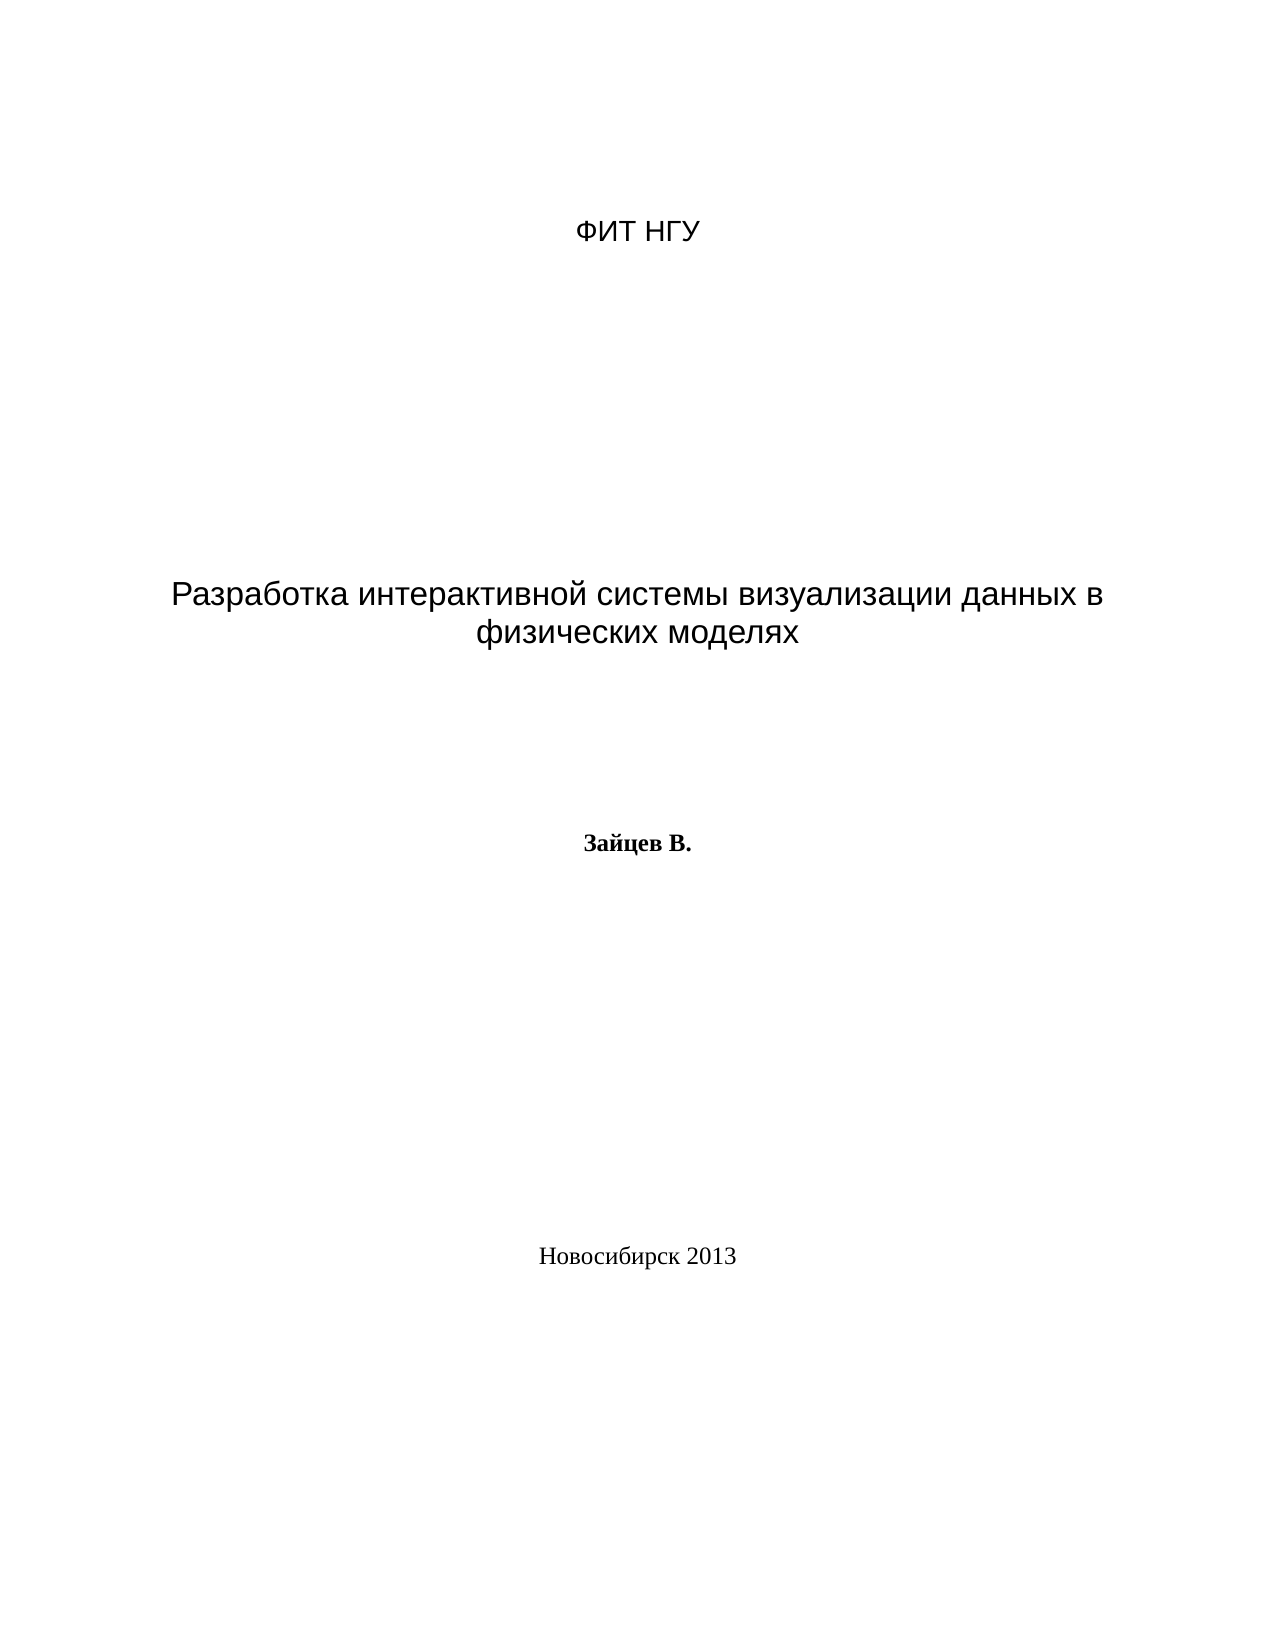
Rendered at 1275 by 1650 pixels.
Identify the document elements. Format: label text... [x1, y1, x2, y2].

text Новосибирск 2013 [118, 1241, 1157, 1269]
text Зайцев В. [118, 828, 1157, 857]
subtitle ФИТ НГУ [118, 214, 1157, 248]
subtitle Разработка интерактивной системы визуализации данных в физических моделях [118, 574, 1157, 651]
